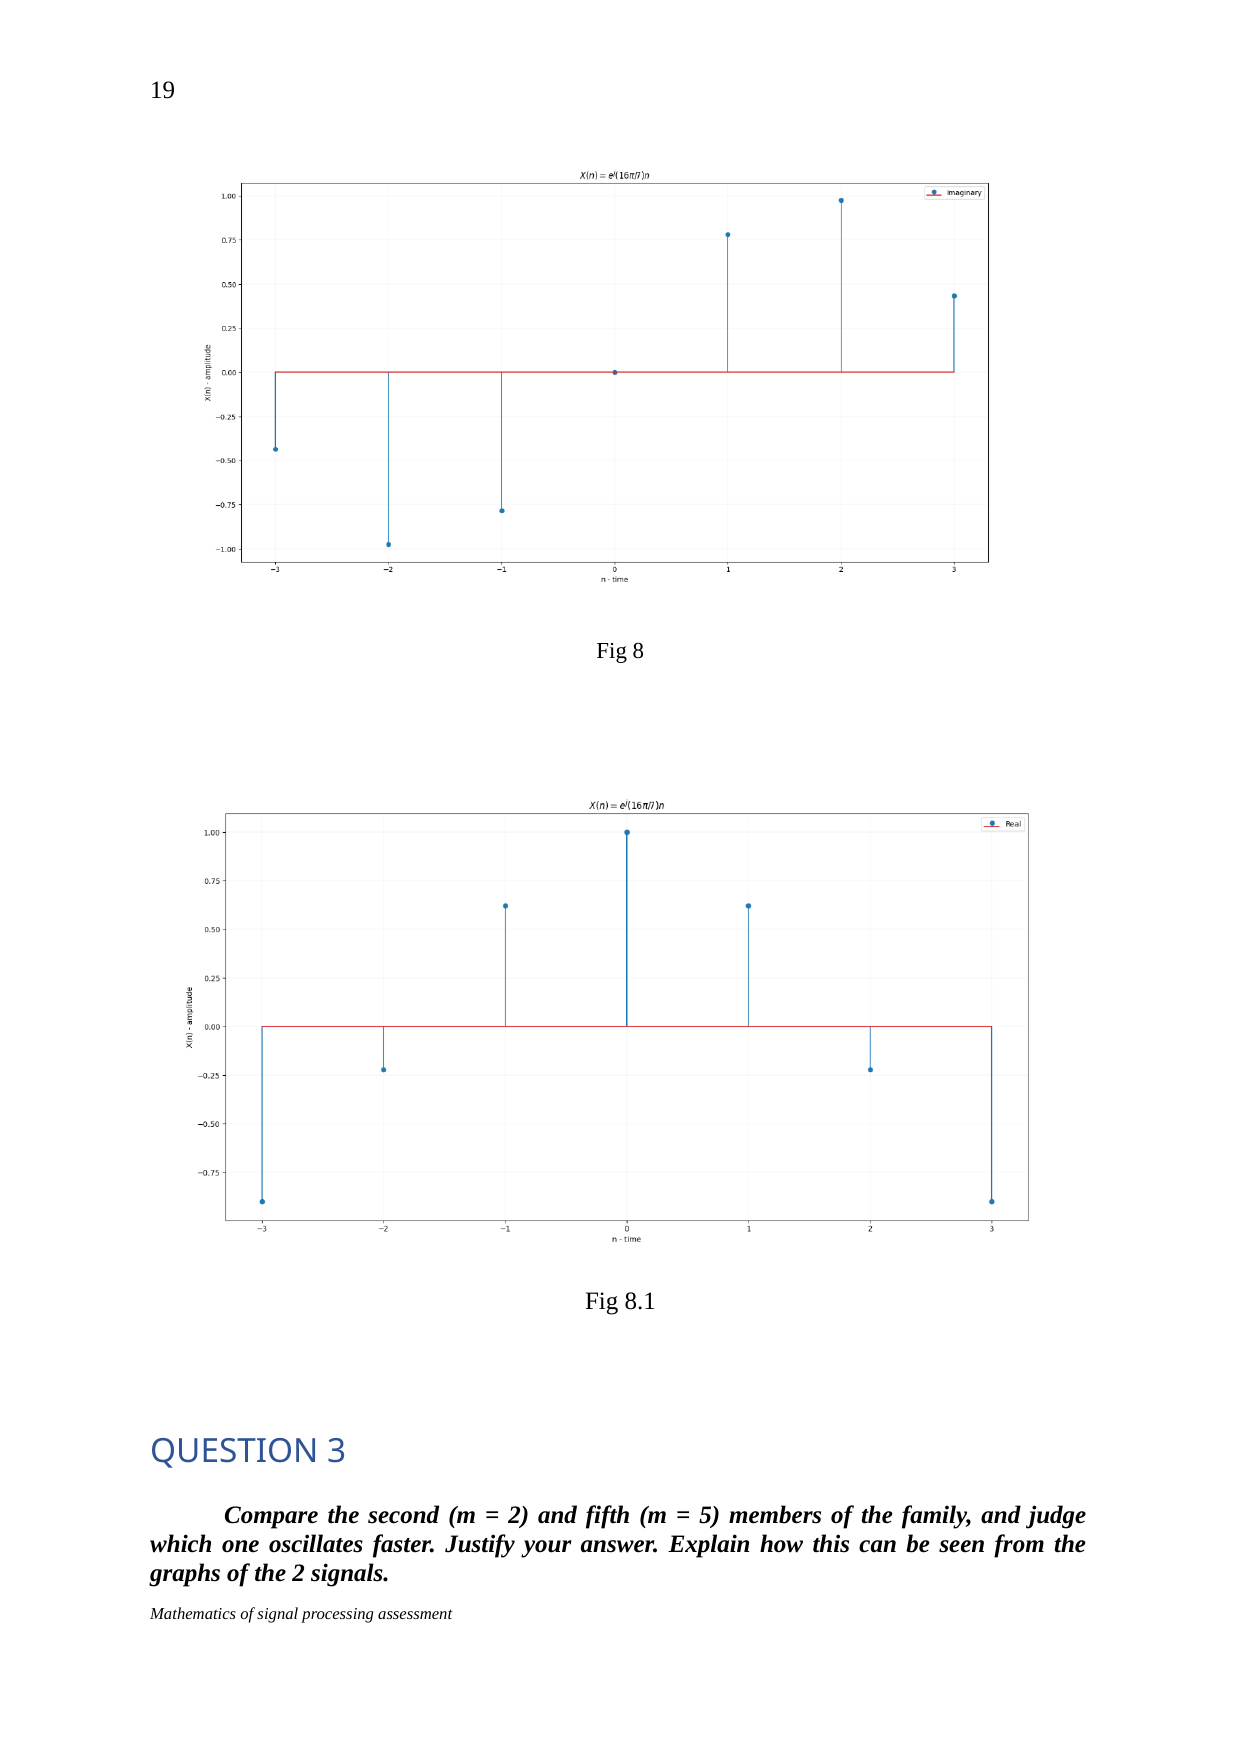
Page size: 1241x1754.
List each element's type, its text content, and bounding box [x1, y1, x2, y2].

text Fig 8.1 [150, 1287, 1090, 1315]
subtitle QUESTION 3 [150, 1426, 1090, 1472]
text Fig 8 [150, 637, 1090, 664]
text Compare the second (m = 2) and fifth (m = 5) members of the family, and judge which one oscillates faster. Justify your answer. Explain how this can be seen from the graphs of the 2 signals. [150, 1501, 1090, 1587]
